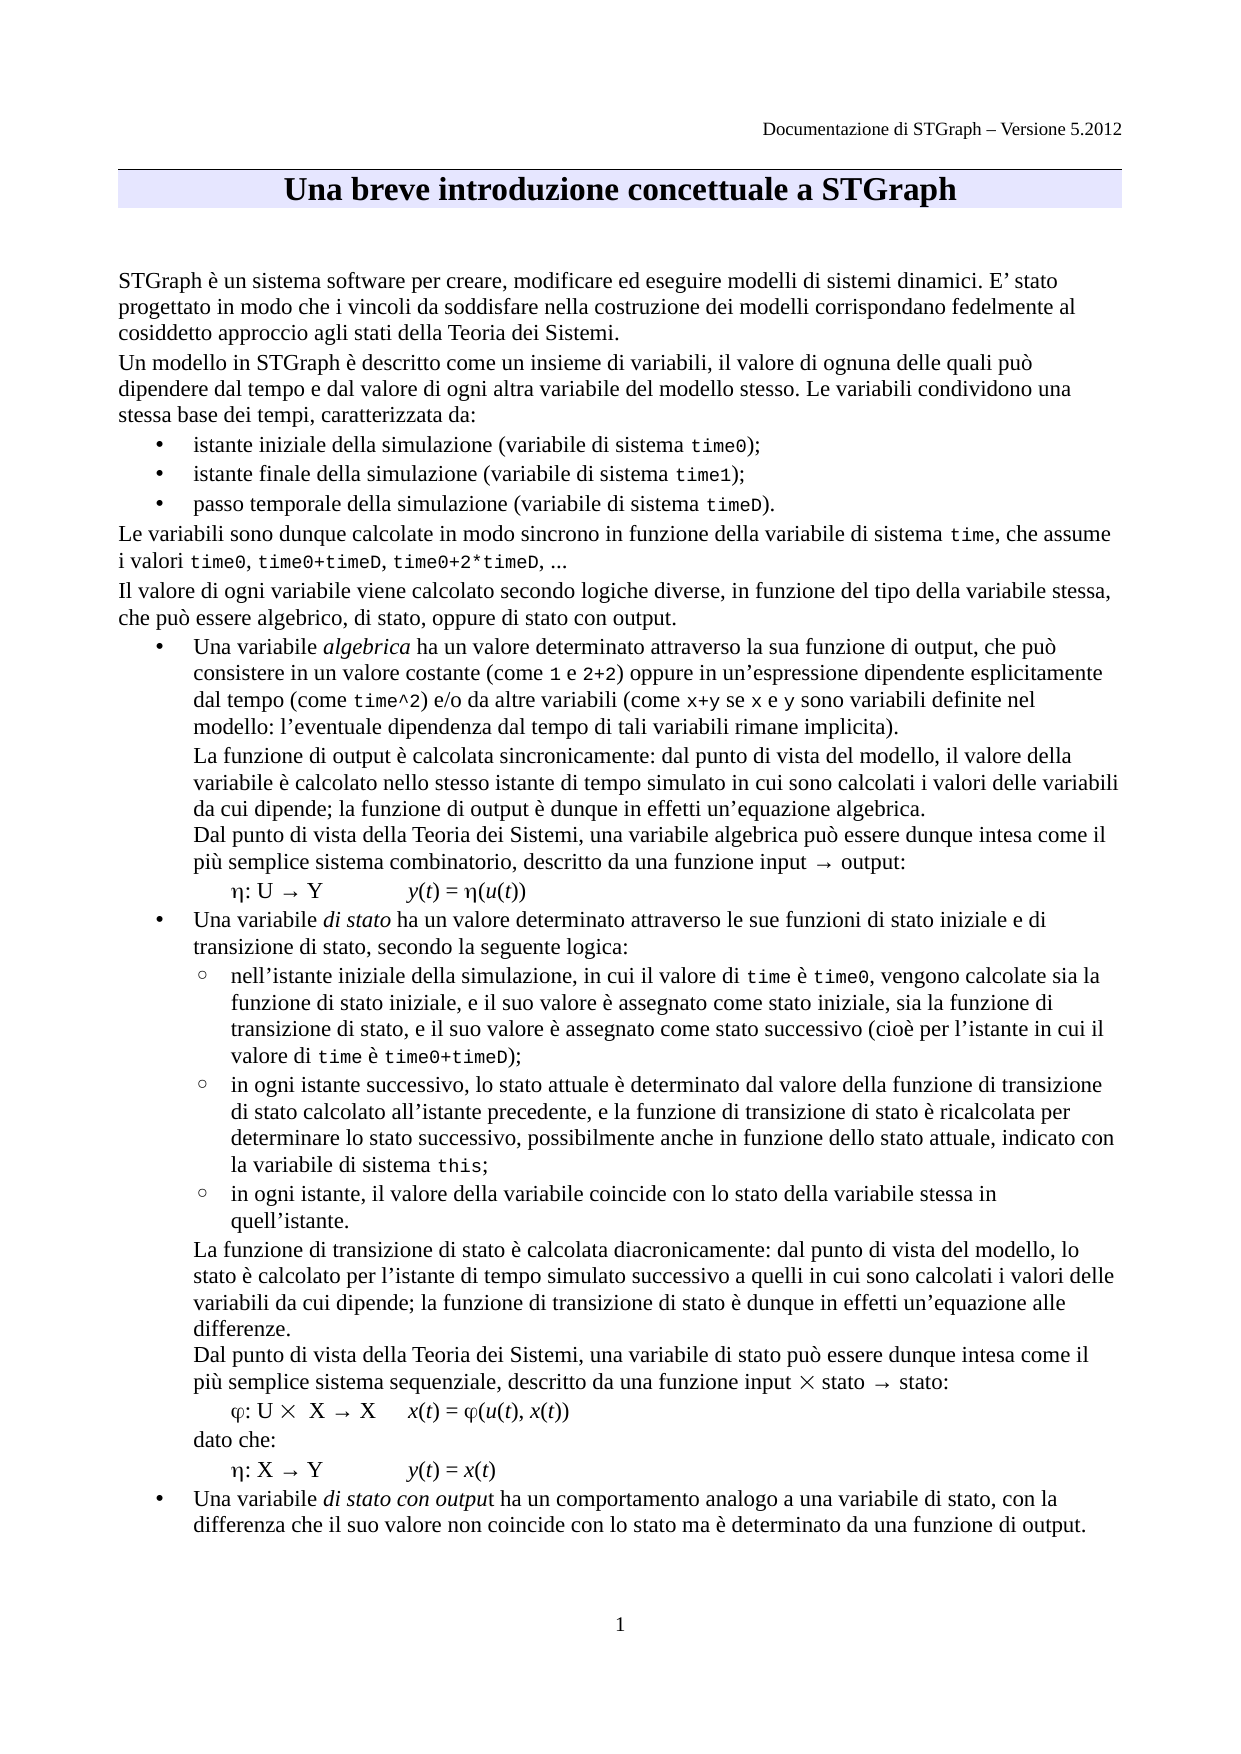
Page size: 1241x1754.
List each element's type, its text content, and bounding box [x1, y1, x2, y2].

subtitle Una breve introduzione concettuale a STGraph [118, 170, 1122, 208]
list nell’istante iniziale della simulazione, in cui il valore di time è time0, vengono calcolate sia la funzione di stato iniziale, e il suo valore è assegnato come stato iniziale, sia la funzione di transizione di stato, e il suo valore è assegnato come stato successivo (cioè per l’istante in cui il valore di time è time0+timeD); [193, 962, 1122, 1069]
text STGraph è un sistema software per creare, modificare ed eseguire modelli di sistemi dinamici. E’ stato progettato in modo che i vincoli da soddisfare nella costruzione dei modelli corrispondano fedelmente al cosiddetto approccio agli stati della Teoria dei Sistemi. [118, 267, 1122, 346]
list La funzione di output è calcolata sincronicamente: dal punto di vista del modello, il valore della variabile è calcolato nello stesso istante di tempo simulato in cui sono calcolati i valori delle variabili da cui dipende; la funzione di output è dunque in effetti un’equazione algebrica. Dal punto di vista della Teoria dei Sistemi, una variabile algebrica può essere dunque intesa come il più semplice sistema combinatorio, descritto da una funzione input → output: [156, 742, 1122, 874]
text Un modello in STGraph è descritto come un insieme di variabili, il valore di ognuna delle quali può dipendere dal tempo e dal valore di ogni altra variabile del modello stesso. Le variabili condividono una stessa base dei tempi, caratterizzata da: [118, 349, 1122, 428]
list La funzione di transizione di stato è calcolata diacronicamente: dal punto di vista del modello, lo stato è calcolato per l’istante di tempo simulato successivo a quelli in cui sono calcolati i valori delle variabili da cui dipende; la funzione di transizione di stato è dunque in effetti un’equazione alle differenze. Dal punto di vista della Teoria dei Sistemi, una variabile di stato può essere dunque intesa come il più semplice sistema sequenziale, descritto da una funzione input ´ stato → stato: [156, 1236, 1122, 1394]
list h: X → Y y(t) = x(t) [193, 1456, 1122, 1482]
list in ogni istante successivo, lo stato attuale è determinato dal valore della funzione di transizione di stato calcolato all’istante precedente, e la funzione di transizione di stato è ricalcolata per determinare lo stato successivo, possibilmente anche in funzione dello stato attuale, indicato con la variabile di sistema this; [193, 1072, 1122, 1178]
list Una variabile di stato ha un valore determinato attraverso le sue funzioni di stato iniziale e di transizione di stato, secondo la seguente logica: [156, 906, 1122, 959]
list istante finale della simulazione (variabile di sistema time1); [156, 461, 1122, 487]
list h: U → Y y(t) = h(u(t)) [193, 877, 1122, 903]
text Le variabili sono dunque calcolate in modo sincrono in funzione della variabile di sistema time, che assume i valori time0, time0+timeD, time0+2*timeD, ... [118, 520, 1122, 574]
list in ogni istante, il valore della variabile coincide con lo stato della variabile stessa in quell’istante. [193, 1181, 1122, 1233]
list Una variabile di stato con output ha un comportamento analogo a una variabile di stato, con la differenza che il suo valore non coincide con lo stato ma è determinato da una funzione di output. [156, 1485, 1122, 1538]
text Il valore di ogni variabile viene calcolato secondo logiche diverse, in funzione del tipo della variabile stessa, che può essere algebrico, di stato, oppure di stato con output. [118, 577, 1122, 630]
list istante iniziale della simulazione (variabile di sistema time0); [156, 431, 1122, 458]
list Una variabile algebrica ha un valore determinato attraverso la sua funzione di output, che può consistere in un valore costante (come 1 e 2+2) oppure in un’espressione dipendente esplicitamente dal tempo (come time^2) e/o da altre variabili (come x+y se x e y sono variabili definite nel modello: l’eventuale dipendenza dal tempo di tali variabili rimane implicita). [156, 633, 1122, 739]
list dato che: [156, 1426, 1122, 1453]
list passo temporale della simulazione (variabile di sistema timeD). [156, 490, 1122, 517]
list j: U ´ X → X x(t) = j(u(t), x(t)) [193, 1397, 1122, 1423]
